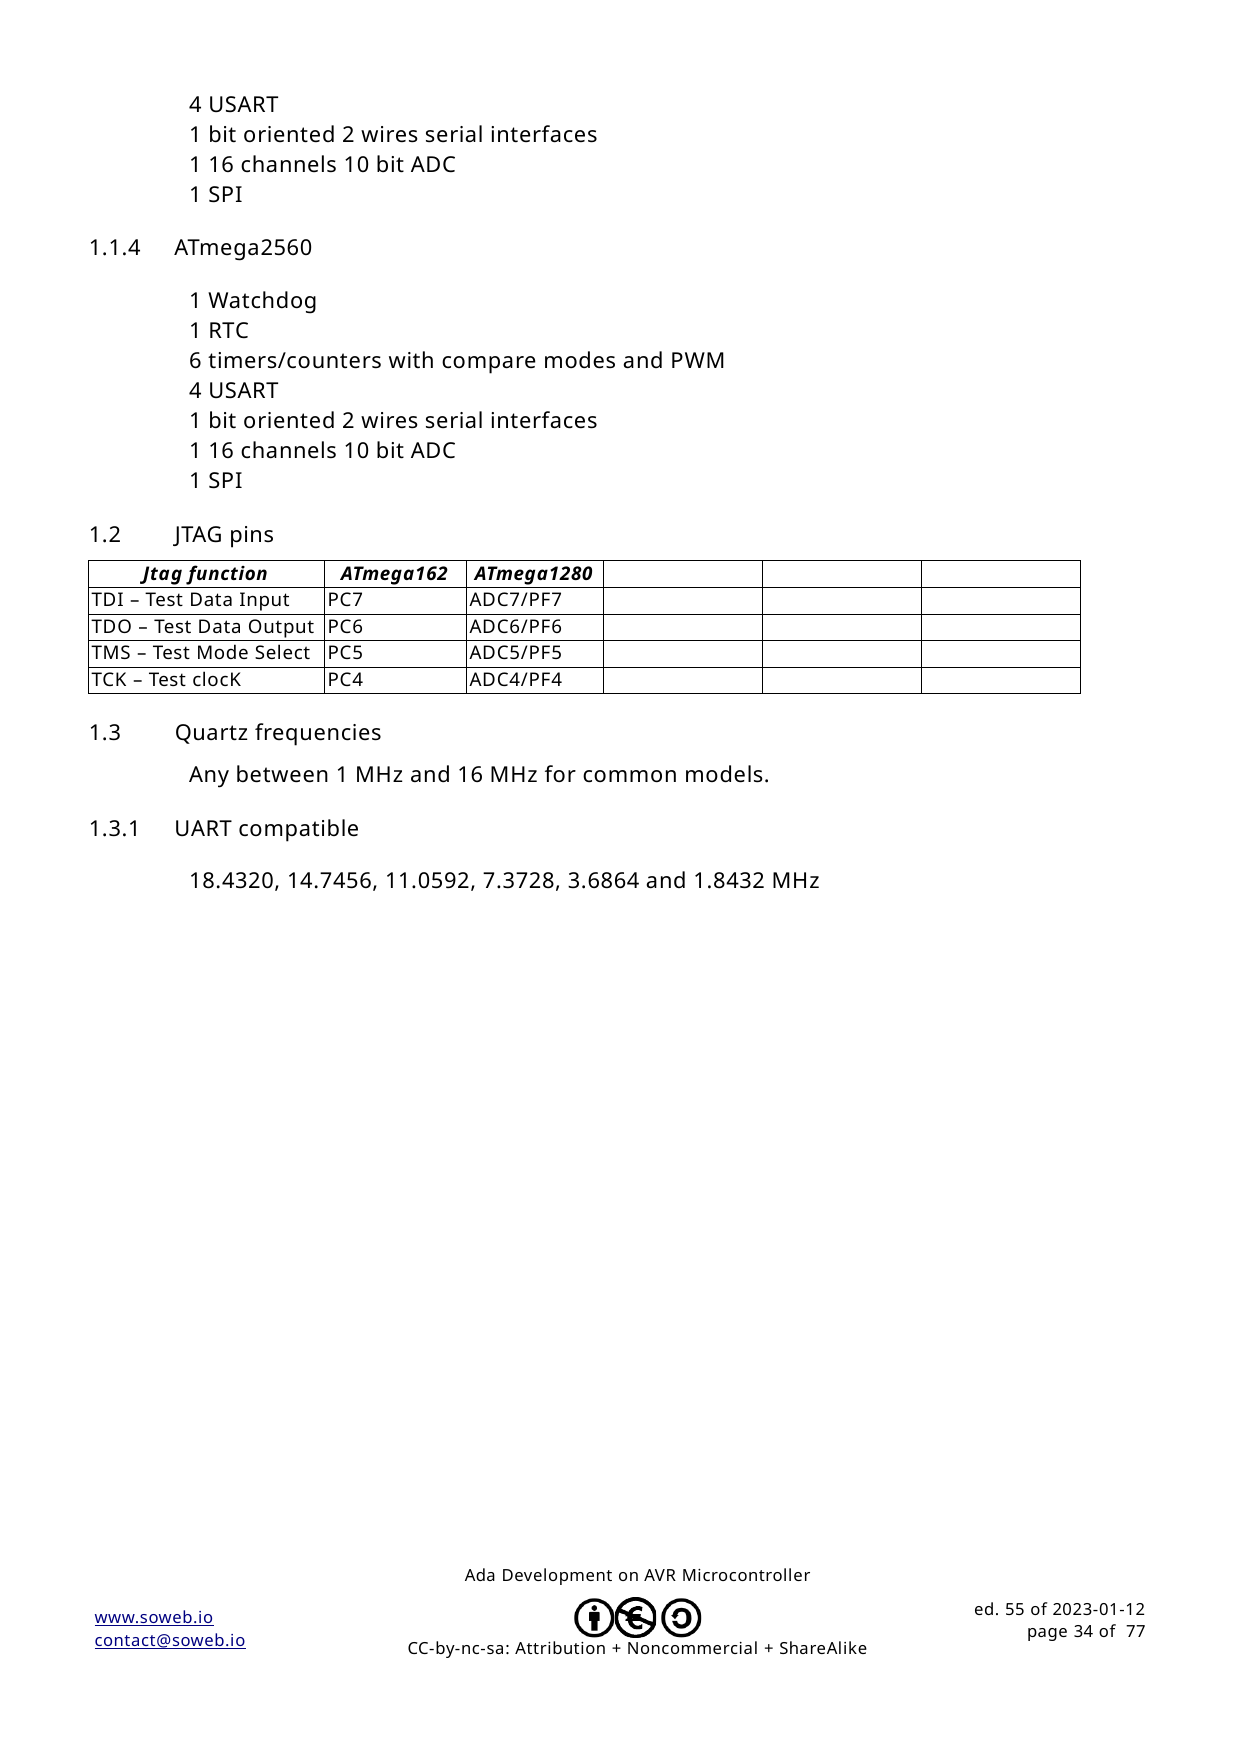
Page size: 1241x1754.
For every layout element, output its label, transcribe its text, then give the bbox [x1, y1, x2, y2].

table_cell [604, 588, 762, 613]
table_cell [604, 668, 762, 693]
text Any between 1 MHz and 16 MHz for common models. [189, 759, 1152, 789]
table_cell PC6 [325, 615, 466, 640]
subtitle ATmega2560 [88, 232, 1152, 273]
subtitle Quartz frequencies [88, 717, 1152, 747]
text 1 Watchdog [189, 285, 1152, 315]
table_header [763, 561, 921, 587]
table_cell [922, 588, 1080, 613]
text 6 timers/counters with compare modes and PWM [189, 345, 1152, 375]
table_header [922, 561, 1080, 587]
table_cell TDI – Test Data Input [89, 588, 324, 613]
table_cell PC7 [325, 588, 466, 613]
table_header ATmega162 [325, 561, 466, 587]
table_cell TDO – Test Data Output [89, 615, 324, 640]
table_cell ADC7/PF7 [467, 588, 603, 613]
table_cell [763, 588, 921, 613]
text 1 bit oriented 2 wires serial interfaces [189, 118, 1152, 148]
text 1 SPI [189, 178, 1152, 208]
table_cell [922, 668, 1080, 693]
text 1 SPI [189, 465, 1152, 495]
table_cell PC5 [325, 641, 466, 667]
table_cell TMS – Test Mode Select [89, 641, 324, 667]
table_cell [604, 615, 762, 640]
table_header ATmega1280 [467, 561, 603, 587]
table_cell [763, 641, 921, 667]
table_cell ADC6/PF6 [467, 615, 603, 640]
text 1 16 channels 10 bit ADC [189, 148, 1152, 178]
table_cell ADC4/PF4 [467, 668, 603, 693]
text 18.4320, 14.7456, 11.0592, 7.3728, 3.6864 and 1.8432 MHz [189, 865, 1152, 895]
table_header [604, 561, 762, 587]
text 1 bit oriented 2 wires serial interfaces [189, 405, 1152, 435]
table_cell PC4 [325, 668, 466, 693]
picture [573, 1597, 657, 1638]
text 4 USART [189, 88, 1152, 118]
table_cell [763, 615, 921, 640]
text 4 USART [189, 375, 1152, 405]
table_cell [922, 615, 1080, 640]
table_cell TCK – Test clocK [89, 668, 324, 693]
picture [660, 1597, 702, 1638]
subtitle JTAG pins [88, 519, 1152, 549]
table_cell [763, 668, 921, 693]
table_cell [604, 641, 762, 667]
table_cell ADC5/PF5 [467, 641, 603, 667]
text 1 RTC [189, 315, 1152, 345]
subtitle UART compatible [88, 812, 1152, 853]
table_header Jtag function [89, 561, 324, 587]
table_cell [922, 641, 1080, 667]
text 1 16 channels 10 bit ADC [189, 435, 1152, 465]
